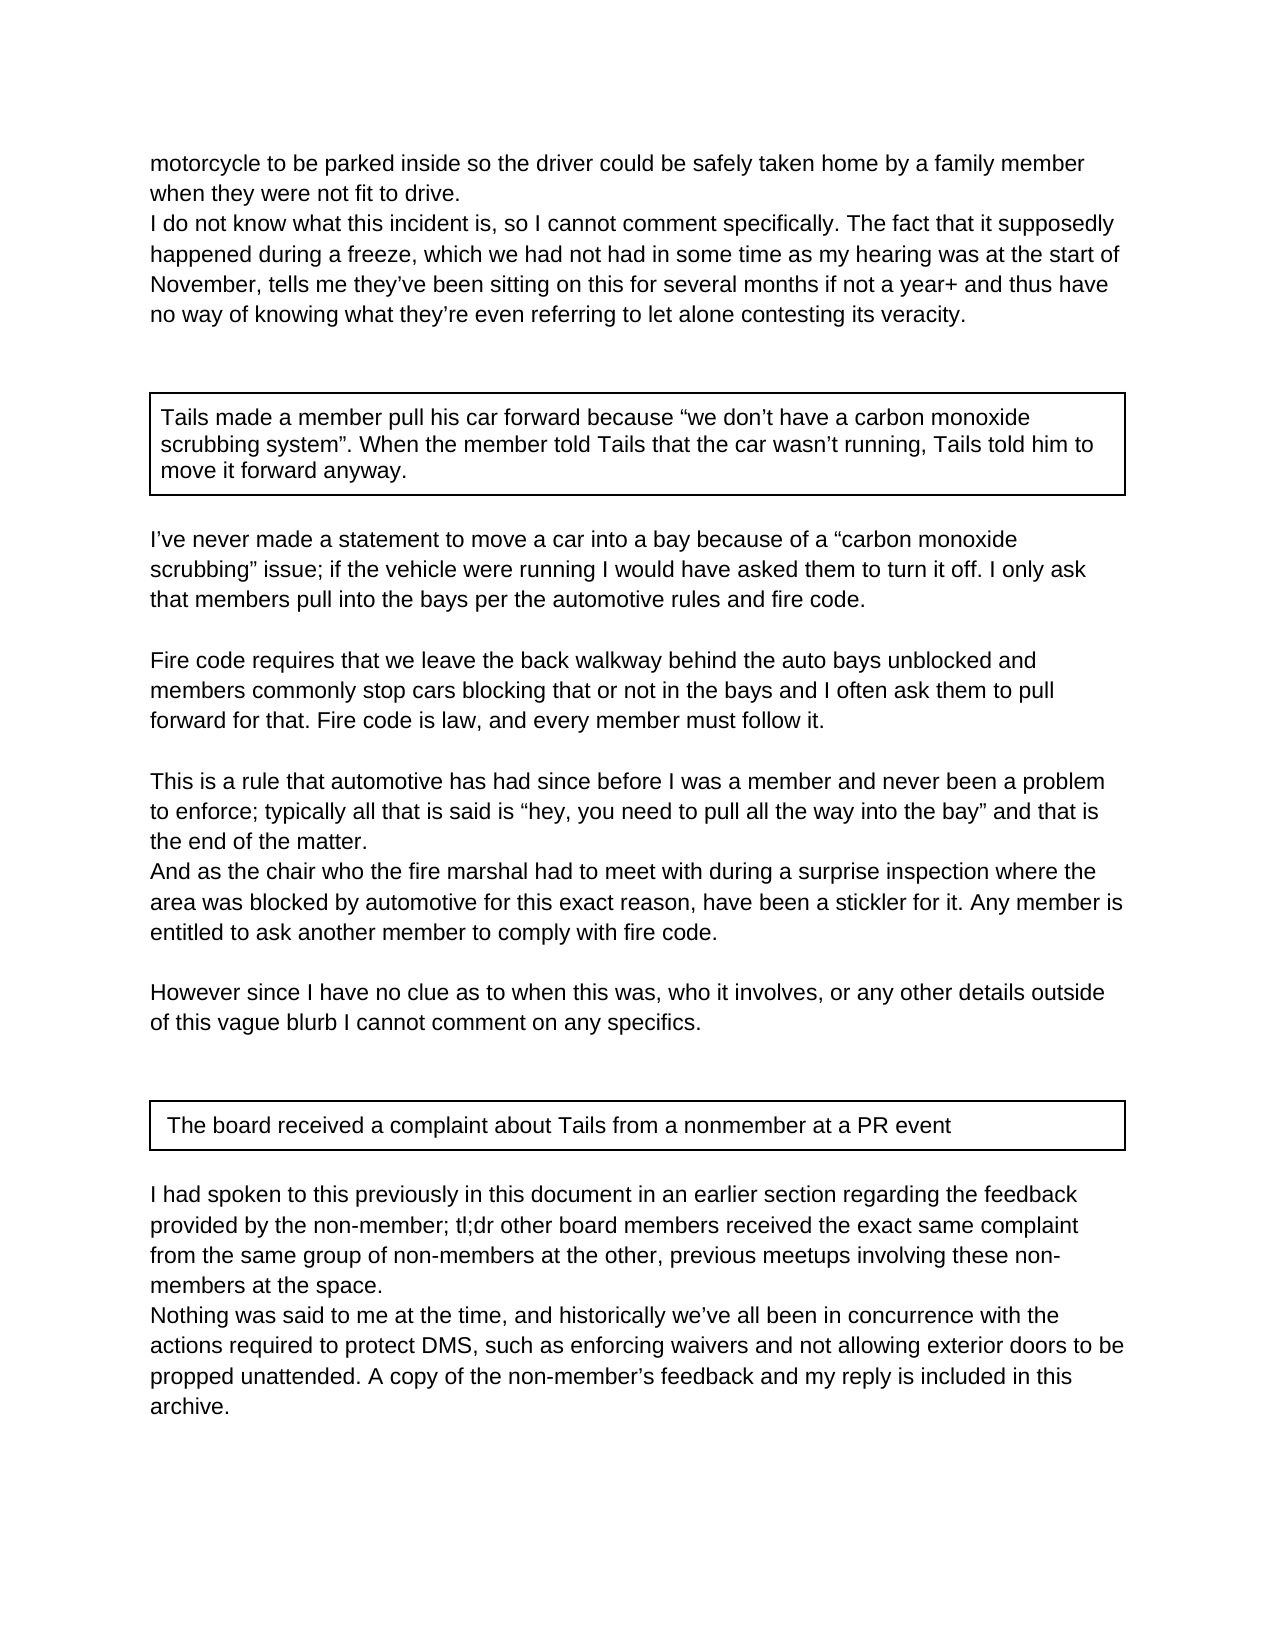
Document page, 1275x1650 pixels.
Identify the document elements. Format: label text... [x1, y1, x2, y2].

text I’ve never made a statement to move a car into a bay because of a “carbon monoxide scrubbing” issue; if the vehicle were running I would have asked them to turn it off. I only ask that members pull into the bays per the automotive rules and fire code. [150, 526, 1125, 613]
text This is a rule that automotive has had since before I was a member and never been a problem to enforce; typically all that is said is “hey, you need to pull all the way into the bay” and that is the end of the matter. [150, 768, 1125, 854]
table_header Tails made a member pull his car forward because “we don’t have a carbon monoxide scrubbing system”. When the member told Tails that the car wasn’t running, Tails told him to move it forward anyway. [151, 394, 1124, 494]
text Fire code requires that we leave the back walkway behind the auto bays unblocked and members commonly stop cars blocking that or not in the bays and I often ask them to pull forward for that. Fire code is law, and every member must follow it. [150, 647, 1125, 733]
text And as the chair who the fire marshal had to meet with during a surprise inspection where the area was blocked by automotive for this exact reason, have been a stickler for it. Any member is entitled to ask another member to comply with fire code. [150, 858, 1125, 945]
text I had spoken to this previously in this document in an earlier section regarding the feedback provided by the non-member; tl;dr other board members received the exact same complaint from the same group of non-members at the other, previous meetups involving these non-members at the space. [150, 1181, 1125, 1298]
text I do not know what this incident is, so I cannot comment specifically. The fact that it supposedly happened during a freeze, which we had not had in some time as my hearing was at the start of November, tells me they’ve been sitting on this for several months if not a year+ and thus have no way of knowing what they’re even referring to let alone contesting its veracity. [150, 210, 1125, 327]
text motorcycle to be parked inside so the driver could be safely taken home by a family member when they were not fit to drive. [150, 150, 1125, 207]
text Nothing was said to me at the time, and historically we’ve all been in concurrence with the actions required to protect DMS, such as enforcing waivers and not allowing exterior doors to be propped unattended. A copy of the non-member’s feedback and my reply is included in this archive. [150, 1302, 1125, 1419]
text However since I have no clue as to when this was, who it involves, or any other details outside of this vague blurb I cannot comment on any specifics. [150, 979, 1125, 1036]
table_header The board received a complaint about Tails from a nonmember at a PR event [151, 1102, 1124, 1149]
